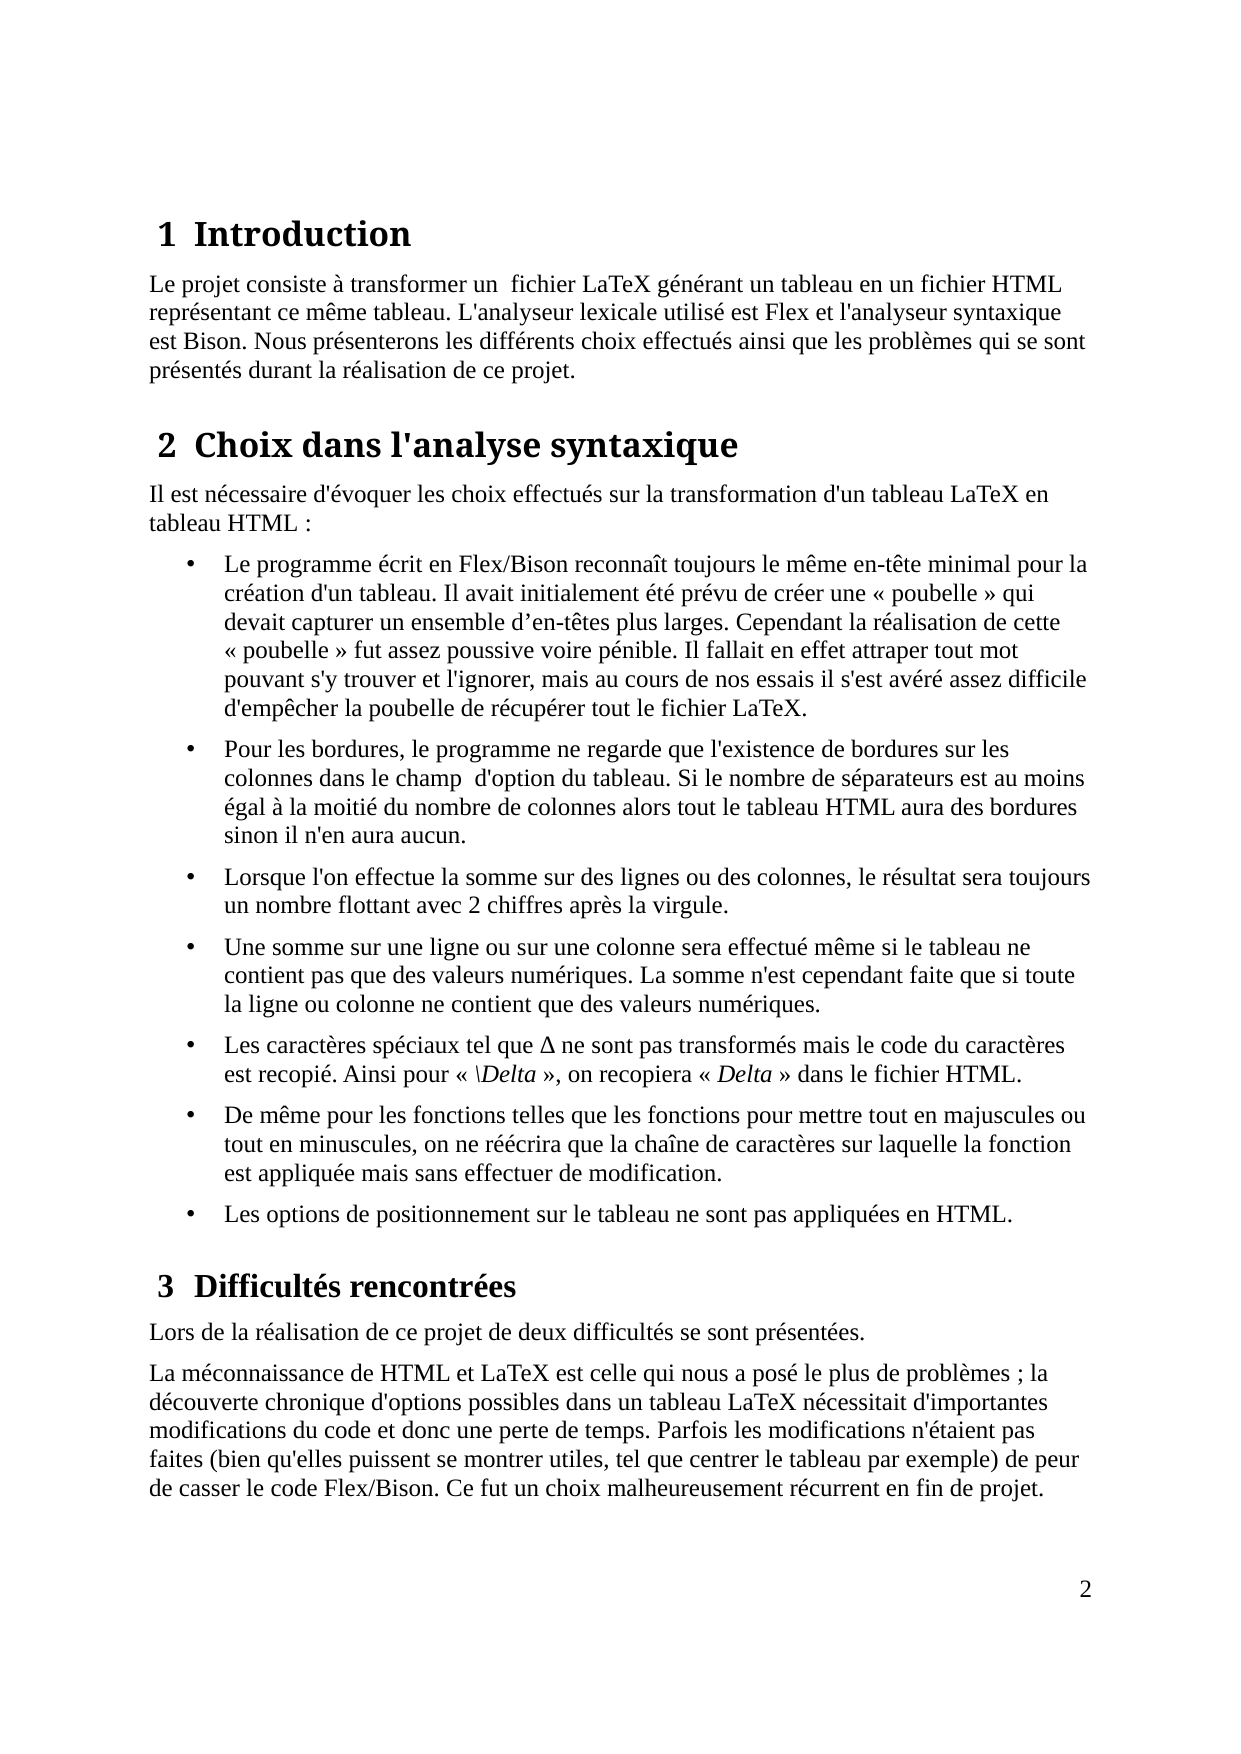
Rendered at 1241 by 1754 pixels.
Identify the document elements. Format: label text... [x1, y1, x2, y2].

text Il est nécessaire d'évoquer les choix effectués sur la transformation d'un tableau LaTeX en tableau HTML : [149, 479, 1092, 537]
text La méconnaissance de HTML et LaTeX est celle qui nous a posé le plus de problèmes ; la découverte chronique d'options possibles dans un tableau LaTeX nécessitait d'importantes modifications du code et donc une perte de temps. Parfois les modifications n'étaient pas faites (bien qu'elles puissent se montrer utiles, tel que centrer le tableau par exemple) de peur de casser le code Flex/Bison. Ce fut un choix malheureusement récurrent en fin de projet. [149, 1358, 1092, 1502]
list De même pour les fonctions telles que les fonctions pour mettre tout en majuscules ou tout en minuscules, on ne réécrira que la chaîne de caractères sur laquelle la fonction est appliquée mais sans effectuer de modification. [186, 1101, 1092, 1187]
list Lorsque l'on effectue la somme sur des lignes ou des colonnes, le résultat sera toujours un nombre flottant avec 2 chiffres après la virgule. [186, 862, 1092, 919]
subtitle Introduction [149, 210, 1092, 256]
list Les options de positionnement sur le tableau ne sont pas appliquées en HTML. [186, 1199, 1092, 1228]
subtitle Difficultés rencontrées [149, 1266, 1092, 1304]
list Les caractères spéciaux tel que ∆ ne sont pas transformés mais le code du caractères est recopié. Ainsi pour « \Delta », on recopiera « Delta » dans le fichier HTML. [186, 1031, 1092, 1088]
text Lors de la réalisation de ce projet de deux difficultés se sont présentées. [149, 1317, 1092, 1346]
subtitle Choix dans l'analyse syntaxique [149, 421, 1092, 467]
text Le projet consiste à transformer un fichier LaTeX générant un tableau en un fichier HTML représentant ce même tableau. L'analyseur lexicale utilisé est Flex et l'analyseur syntaxique est Bison. Nous présenterons les différents choix effectués ainsi que les problèmes qui se sont présentés durant la réalisation de ce projet. [149, 269, 1092, 384]
list Le programme écrit en Flex/Bison reconnaît toujours le même en-tête minimal pour la création d'un tableau. Il avait initialement été prévu de créer une « poubelle » qui devait capturer un ensemble d’en-têtes plus larges. Cependant la réalisation de cette « poubelle » fut assez po­ussive voire pénible. Il fallait en effet attraper tout mot pouvant s'y trouver et l'ignorer, mais au cours de nos essais il s'est avéré assez difficile d'empêcher la poubelle de récupérer tout le fichier LaTeX. [186, 549, 1092, 722]
list Pour les bordures, le programme ne regarde que l'existence de bordures sur les colonnes dans le champ d'option du tableau. Si le nombre de séparateurs est au moins égal à la moitié du nombre de colonnes alors tout le tableau HTML aura des bordures sinon il n'en aura aucun. [186, 734, 1092, 849]
list Une somme sur une ligne ou sur une colonne sera effectué même si le tableau ne contient pas que des valeurs numériques. La somme n'est cependant faite que si toute la ligne ou colonne ne contient que des valeurs numériques. [186, 932, 1092, 1018]
